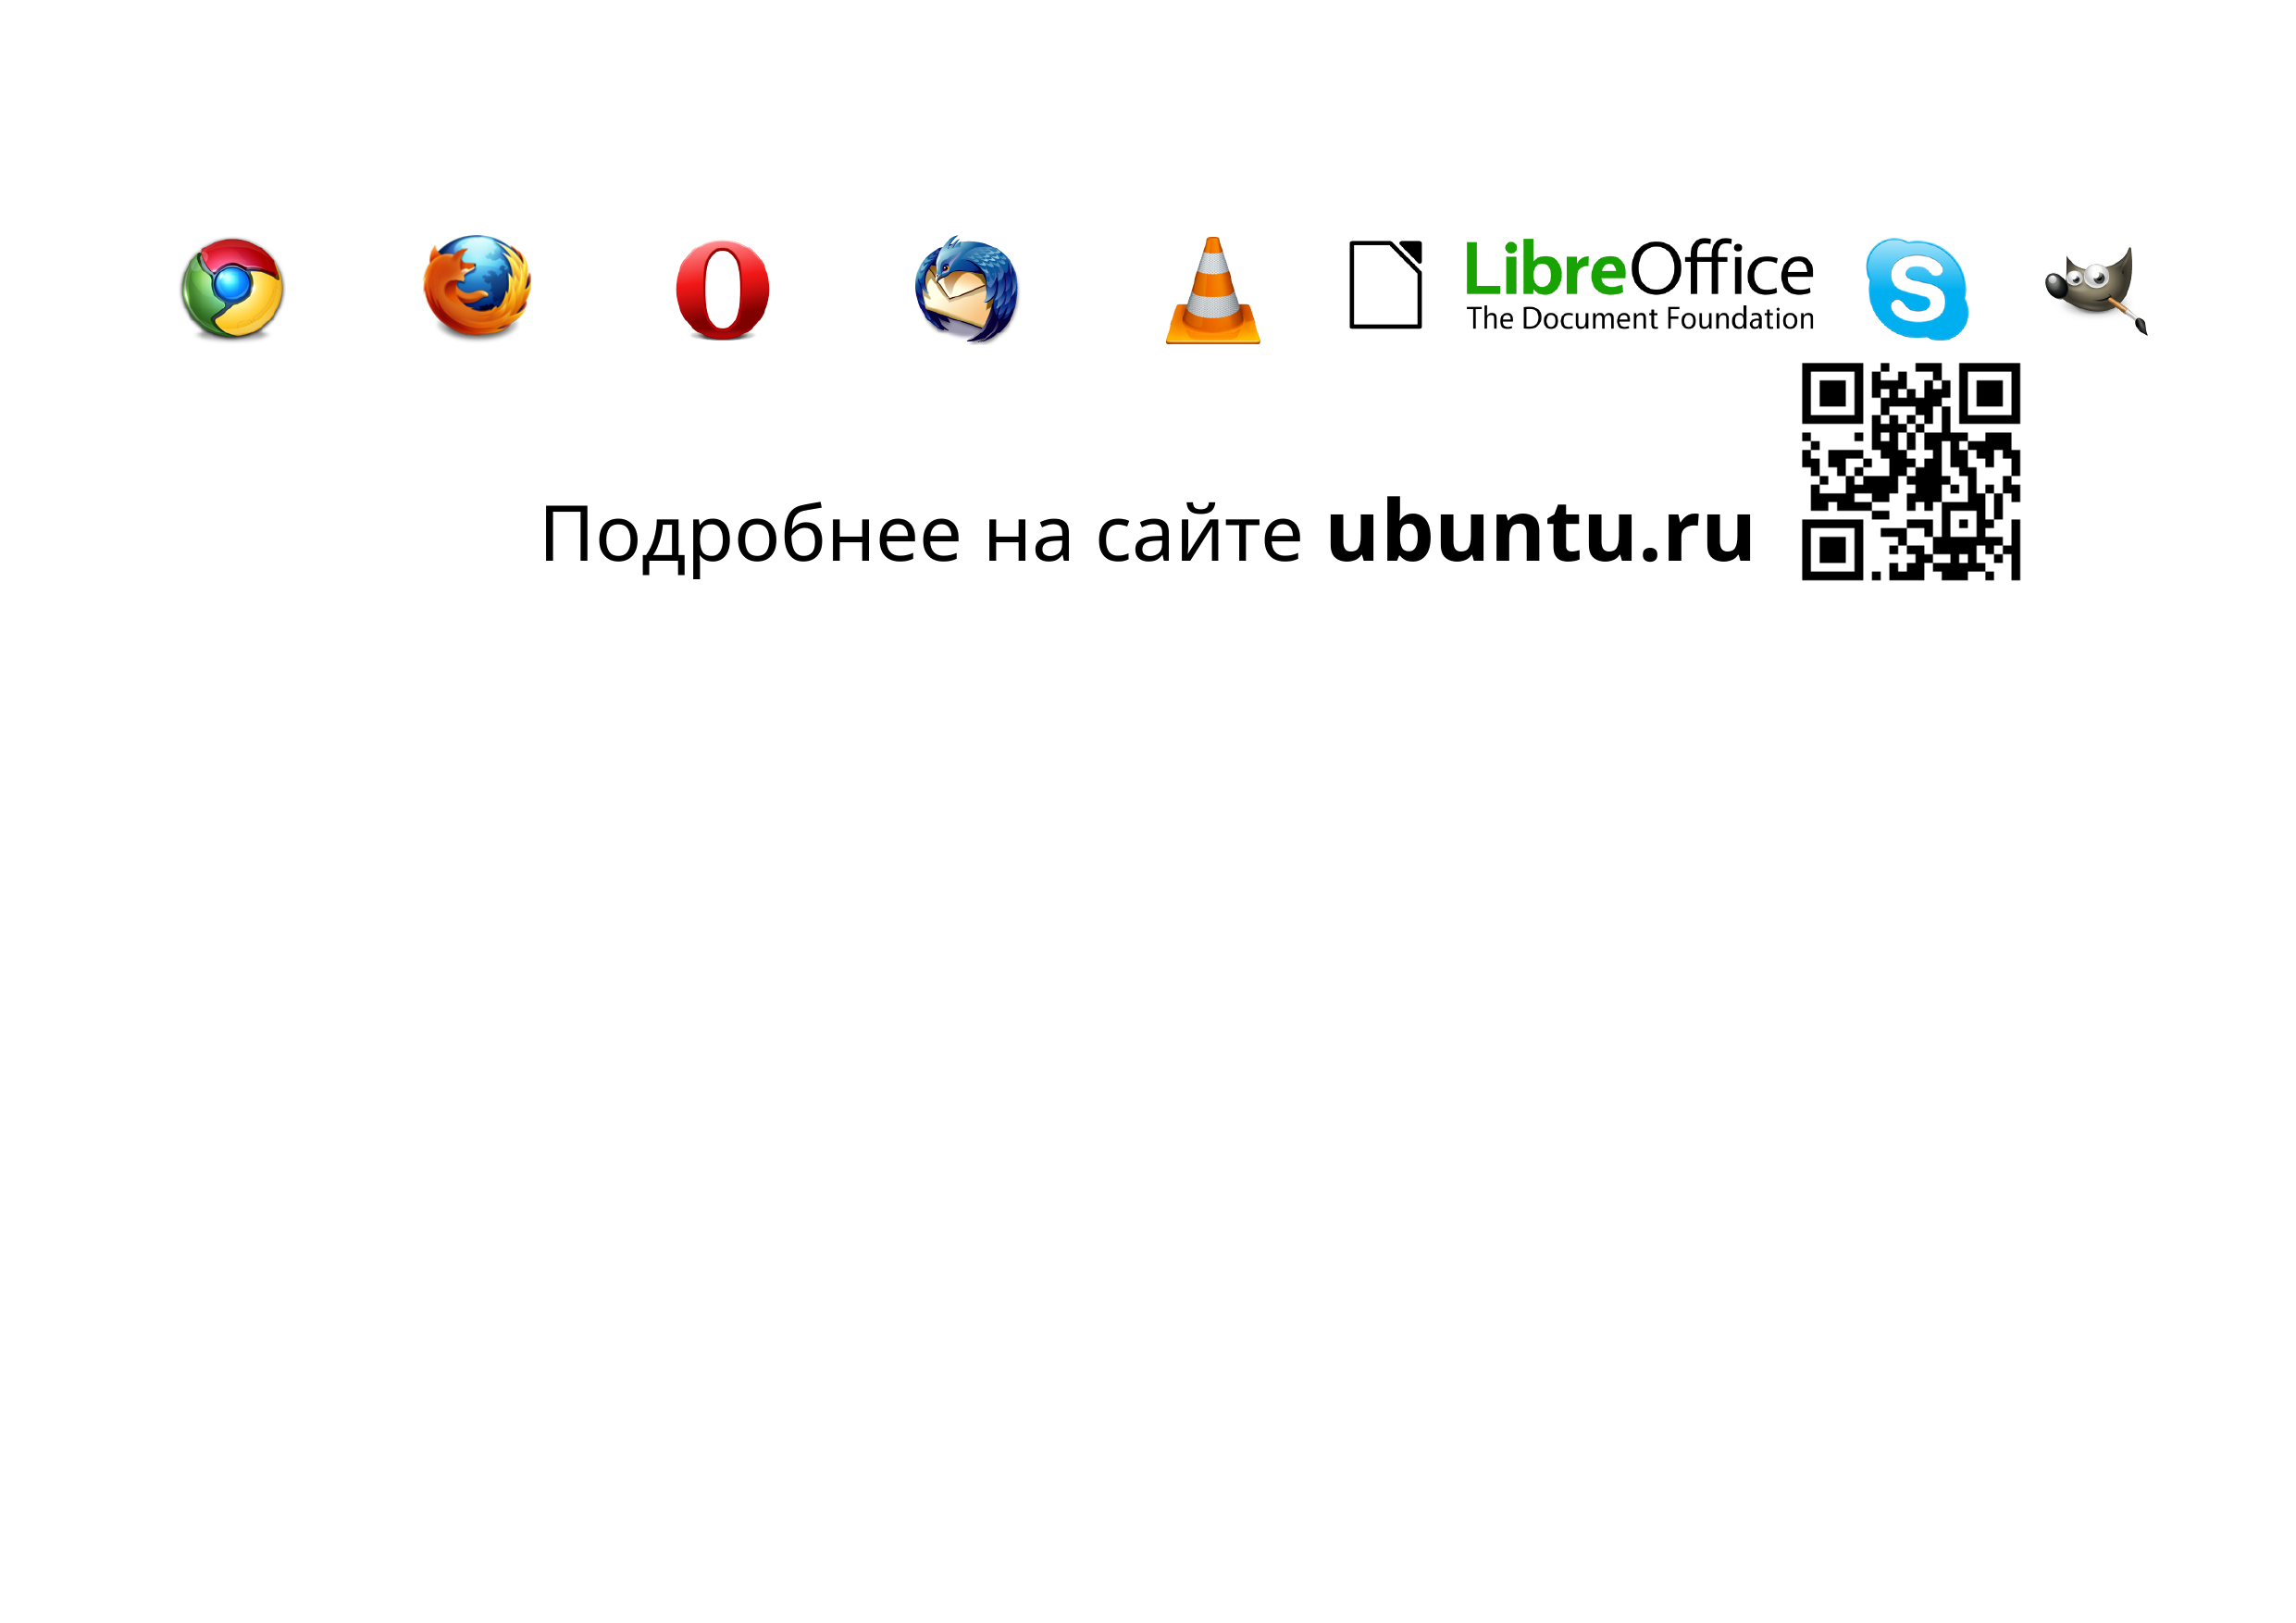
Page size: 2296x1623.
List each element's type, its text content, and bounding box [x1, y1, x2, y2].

picture [1158, 235, 1268, 345]
table_header [109, 345, 354, 365]
table_header [2055, 345, 2186, 365]
table_header [845, 215, 1090, 344]
table_header [600, 215, 845, 344]
table_header [600, 345, 845, 365]
table_header [1335, 215, 1827, 365]
picture [1348, 235, 2152, 615]
picture [667, 235, 777, 345]
picture [912, 235, 1023, 345]
table_header [109, 215, 354, 344]
text Подробнее на сайте ubuntu.ru [109, 471, 1769, 587]
picture [422, 235, 532, 345]
table_header [1090, 345, 1335, 365]
picture [177, 235, 287, 345]
table_header [354, 345, 600, 365]
table_header [354, 215, 600, 344]
table_header [845, 345, 1090, 365]
text [2055, 471, 2186, 587]
table_header [1090, 215, 1335, 344]
table_header [2006, 215, 2186, 344]
table_header [1827, 215, 2006, 328]
